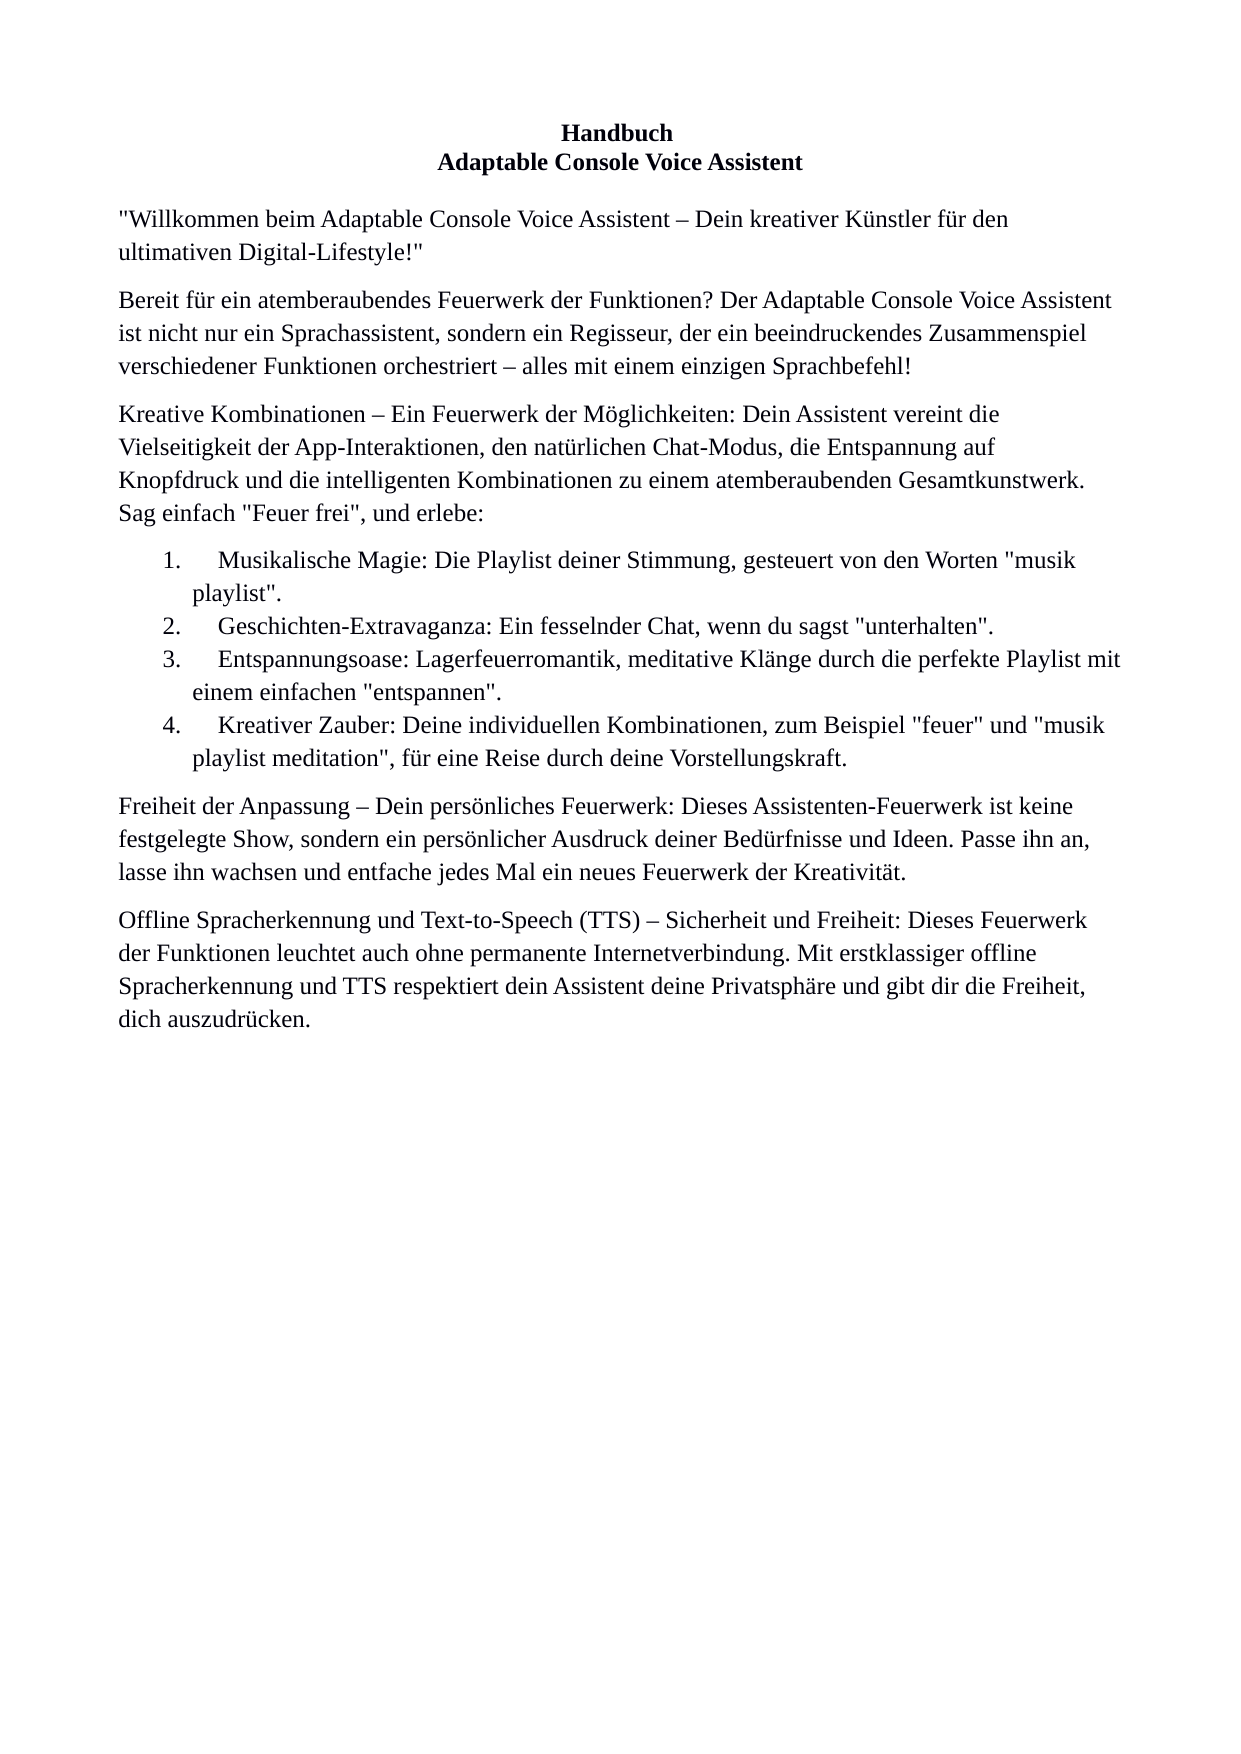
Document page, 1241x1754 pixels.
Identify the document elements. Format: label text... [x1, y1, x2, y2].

text Handbuch [118, 118, 1122, 147]
list 🌌 Entspannungsoase: Lagerfeuerromantik, meditative Klänge durch die perfekte Playlist mit einem einfachen "entspannen". [162, 644, 1122, 706]
text Kreative Kombinationen – Ein Feuerwerk der Möglichkeiten: Dein Assistent vereint die Vielseitigkeit der App-Interaktionen, den natürlichen Chat-Modus, die Entspannung auf Knopfdruck und die intelligenten Kombinationen zu einem atemberaubenden Gesamtkunstwerk. Sag einfach "Feuer frei", und erlebe: [118, 399, 1122, 526]
text Freiheit der Anpassung – Dein persönliches Feuerwerk: Dieses Assistenten-Feuerwerk ist keine festgelegte Show, sondern ein persönlicher Ausdruck deiner Bedürfnisse und Ideen. Passe ihn an, lasse ihn wachsen und entfache jedes Mal ein neues Feuerwerk der Kreativität. [118, 791, 1122, 886]
list 🔥 Kreativer Zauber: Deine individuellen Kombinationen, zum Beispiel "feuer" und "musik playlist meditation", für eine Reise durch deine Vorstellungskraft. [162, 710, 1122, 772]
text Bereit für ein atemberaubendes Feuerwerk der Funktionen? Der Adaptable Console Voice Assistent ist nicht nur ein Sprachassistent, sondern ein Regisseur, der ein beeindruckendes Zusammenspiel verschiedener Funktionen orchestriert – alles mit einem einzigen Sprachbefehl! [118, 285, 1122, 380]
text Adaptable Console Voice Assistent [118, 147, 1122, 176]
text "Willkommen beim Adaptable Console Voice Assistent – Dein kreativer Künstler für den ultimativen Digital-Lifestyle!" 🚀 [118, 204, 1122, 266]
list 📖 Geschichten-Extravaganza: Ein fesselnder Chat, wenn du sagst "unterhalten". [162, 611, 1122, 640]
text Offline Spracherkennung und Text-to-Speech (TTS) – Sicherheit und Freiheit: Dieses Feuerwerk der Funktionen leuchtet auch ohne permanente Internetverbindung. Mit erstklassiger offline Spracherkennung und TTS respektiert dein Assistent deine Privatsphäre und gibt dir die Freiheit, dich auszudrücken. [118, 905, 1122, 1032]
list 🎵 Musikalische Magie: Die Playlist deiner Stimmung, gesteuert von den Worten "musik playlist". [162, 545, 1122, 607]
